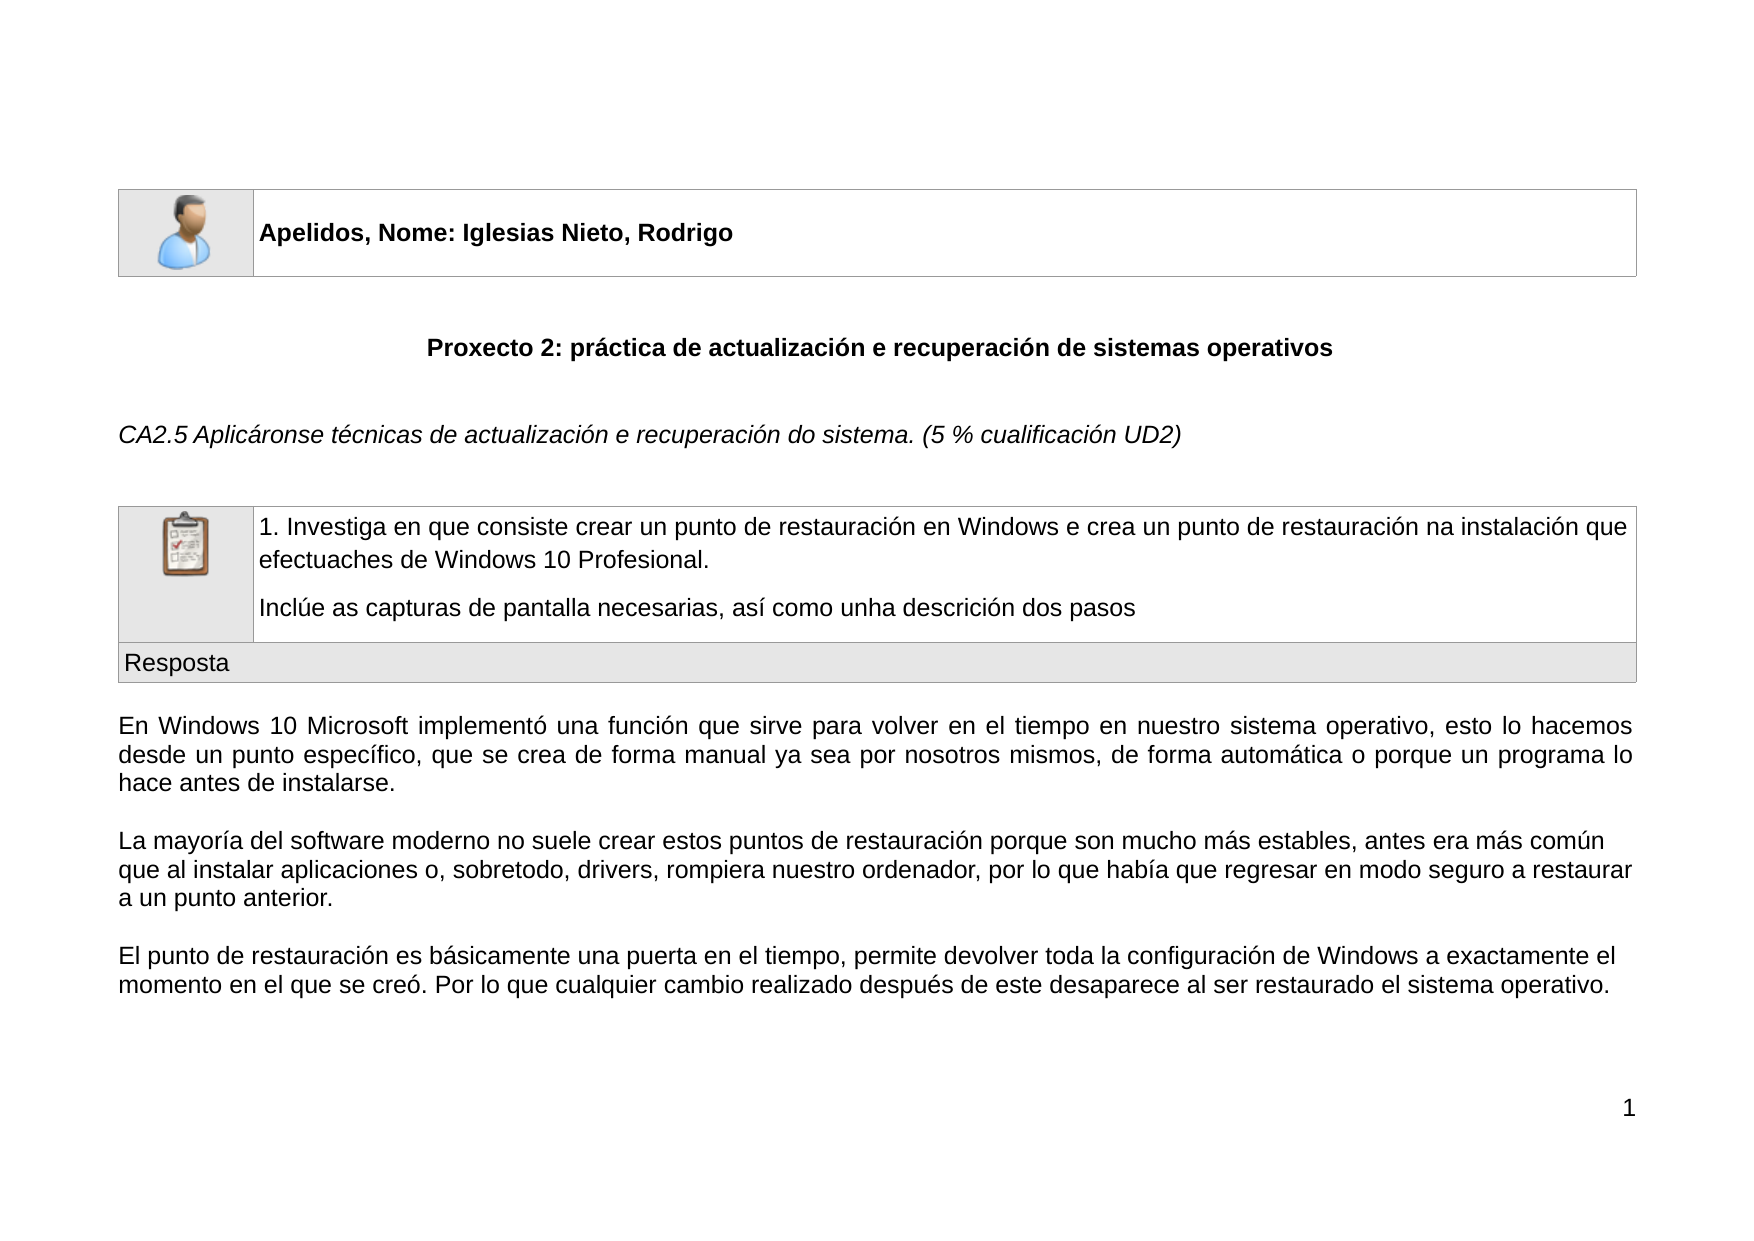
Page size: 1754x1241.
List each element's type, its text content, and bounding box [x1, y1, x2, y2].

table_header [119, 190, 253, 276]
text Proxecto 2: práctica de actualización e recuperación de sistemas operativos [118, 333, 1636, 362]
table_cell Resposta [119, 643, 1636, 682]
text En Windows 10 Microsoft implementó una función que sirve para volver en el tiempo en nuestro sistema operativo, esto lo hacemos desde un punto específico, que se crea de forma manual ya sea por nosotros mismos, de forma automática o porque un programa lo hace antes de instalarse. [118, 711, 1636, 797]
picture [153, 511, 218, 577]
text La mayoría del software moderno no suele crear estos puntos de restauración porque son mucho más estables, antes era más común que al instalar aplicaciones o, sobretodo, drivers, rompiera nuestro ordenador, por lo que había que regresar en modo seguro a restaurar a un punto anterior. [118, 826, 1636, 912]
text CA2.5 Aplicáronse técnicas de actualización e recuperación do sistema. (5 % cualificación UD2) [118, 419, 1636, 448]
text El punto de restauración es básicamente una puerta en el tiempo, permite devolver toda la configuración de Windows a exactamente el momento en el que se creó. Por lo que cualquier cambio realizado después de este desaparece al ser restaurado el sistema operativo. [118, 941, 1636, 998]
table_header Apelidos, Nome: Iglesias Nieto, Rodrigo [254, 190, 1636, 276]
table_header 1. Investiga en que consiste crear un punto de restauración en Windows e crea un punto de restauración na instalación que efectuaches de Windows 10 Profesional. Inclúe as capturas de pantalla necesarias, así como unha descrición dos pasos [254, 507, 1636, 642]
table_header [119, 507, 253, 642]
picture [147, 195, 223, 270]
